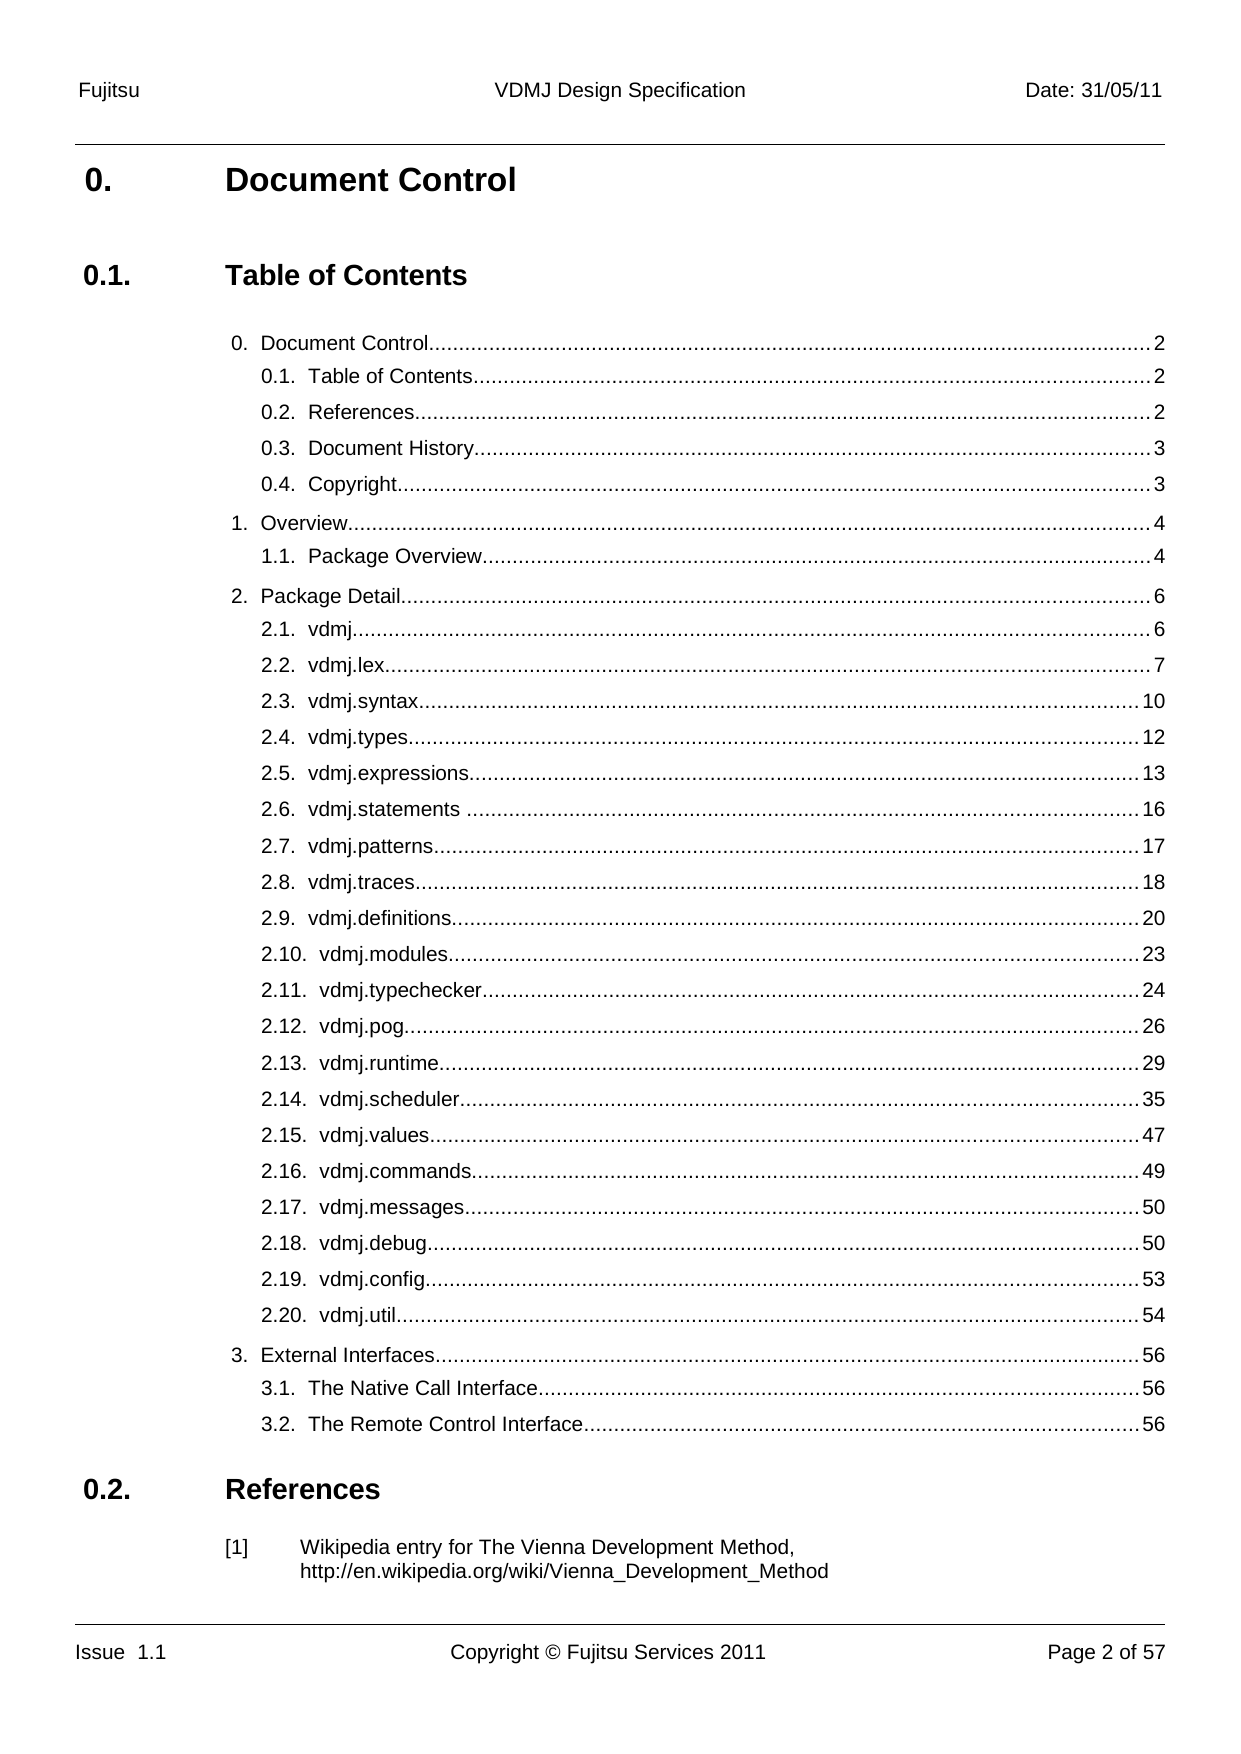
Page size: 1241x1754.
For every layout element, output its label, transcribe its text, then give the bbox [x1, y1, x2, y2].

text 2.9. vdmj.definitions 20 [255, 906, 1165, 930]
text 2.10. vdmj.modules 23 [255, 942, 1165, 966]
text 0.1. Table of Contents 2 [255, 364, 1165, 388]
text 0.2. References 2 [255, 400, 1165, 424]
subtitle Table of Contents [75, 258, 1165, 292]
text 2.19. vdmj.config 53 [255, 1267, 1165, 1291]
subtitle References [75, 1472, 1165, 1505]
text 2.1. vdmj 6 [255, 617, 1165, 641]
text 2.14. vdmj.scheduler 35 [255, 1087, 1165, 1111]
text 2.6. vdmj.statements 16 [255, 797, 1165, 821]
text 2.7. vdmj.patterns 17 [255, 833, 1165, 858]
text 2.8. vdmj.traces 18 [255, 870, 1165, 894]
text 0. Document Control 2 [225, 331, 1165, 355]
subtitle Document Control [75, 160, 1165, 198]
text 3. External Interfaces 56 [225, 1342, 1165, 1367]
text 2.3. vdmj.syntax 10 [255, 689, 1165, 713]
text 2.4. vdmj.types 12 [255, 725, 1165, 749]
text 2.18. vdmj.debug 50 [255, 1231, 1165, 1255]
text 2.15. vdmj.values 47 [255, 1123, 1165, 1147]
text 2.5. vdmj.expressions 13 [255, 761, 1165, 785]
text 2. Package Detail 6 [225, 583, 1165, 608]
text 1. Overview 4 [225, 511, 1165, 535]
text 2.20. vdmj.util 54 [255, 1303, 1165, 1327]
text 1.1. Package Overview 4 [255, 544, 1165, 568]
text 0.3. Document History 3 [255, 436, 1165, 460]
text 2.11. vdmj.typechecker 24 [255, 978, 1165, 1002]
text 2.2. vdmj.lex 7 [255, 653, 1165, 677]
text 2.12. vdmj.pog 26 [255, 1014, 1165, 1038]
text 2.13. vdmj.runtime 29 [255, 1050, 1165, 1074]
text 3.2. The Remote Control Interface 56 [255, 1412, 1165, 1436]
list Wikipedia entry for The Vienna Development Method, http://en.wikipedia.org/wiki/Vienna_Development_Method [225, 1535, 1165, 1583]
text 3.1. The Native Call Interface 56 [255, 1376, 1165, 1400]
text 2.16. vdmj.commands 49 [255, 1159, 1165, 1183]
text 2.17. vdmj.messages 50 [255, 1195, 1165, 1219]
text 0.4. Copyright 3 [255, 472, 1165, 496]
